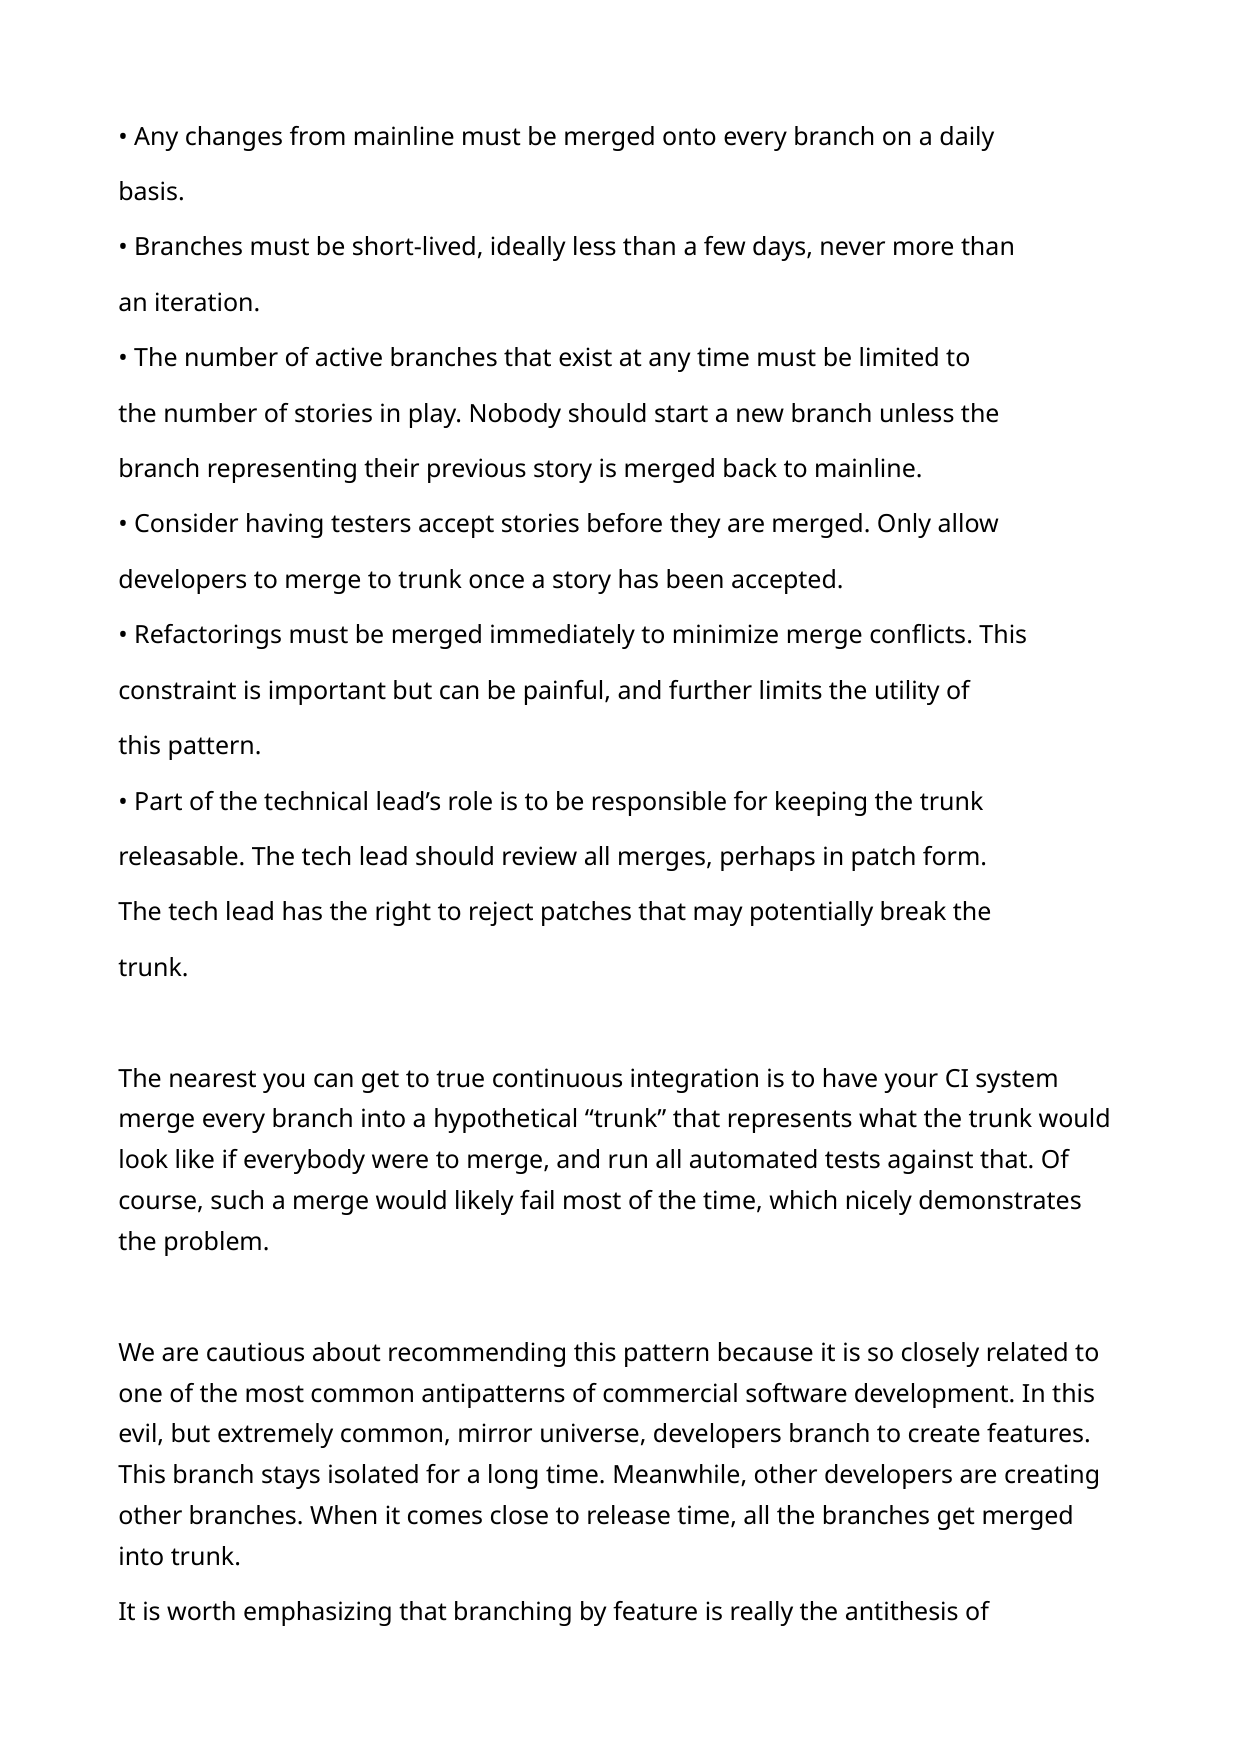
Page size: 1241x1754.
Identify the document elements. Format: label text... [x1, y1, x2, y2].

text trunk. [118, 949, 1122, 983]
text the number of stories in play. Nobody should start a new branch unless the [118, 395, 1122, 429]
text basis. [118, 173, 1122, 208]
text The tech lead has the right to reject patches that may potentially break the [118, 894, 1122, 928]
text • Any changes from mainline must be merged onto every branch on a daily [118, 118, 1122, 152]
text branch representing their previous story is merged back to mainline. [118, 451, 1122, 485]
text It is worth emphasizing that branching by feature is really the antithesis of [118, 1594, 1122, 1628]
text constraint is important but can be painful, and further limits the utility of [118, 672, 1122, 706]
text developers to merge to trunk once a story has been accepted. [118, 561, 1122, 596]
text • The number of active branches that exist at any time must be limited to [118, 340, 1122, 374]
text this pattern. [118, 728, 1122, 762]
text • Refactorings must be merged immediately to minimize merge conflicts. This [118, 617, 1122, 651]
text an iteration. [118, 284, 1122, 318]
text • Consider having testers accept stories before they are merged. Only allow [118, 506, 1122, 540]
text The nearest you can get to true continuous integration is to have your CI system merge every branch into a hypothetical “trunk” that represents what the trunk would look like if everybody were to merge, and run all automated tests against that. Of course, such a merge would likely fail most of the time, which nicely demonstrates the problem. [118, 1060, 1122, 1258]
text We are cautious about recommending this pattern because it is so closely related to one of the most common antipatterns of commercial software development. In this evil, but extremely common, mirror universe, developers branch to create features. This branch stays isolated for a long time. Meanwhile, other developers are creating other branches. When it comes close to release time, all the branches get merged into trunk. [118, 1334, 1122, 1573]
text • Branches must be short-lived, ideally less than a few days, never more than [118, 229, 1122, 263]
text releasable. The tech lead should review all merges, perhaps in patch form. [118, 838, 1122, 873]
text • Part of the technical lead’s role is to be responsible for keeping the trunk [118, 783, 1122, 817]
